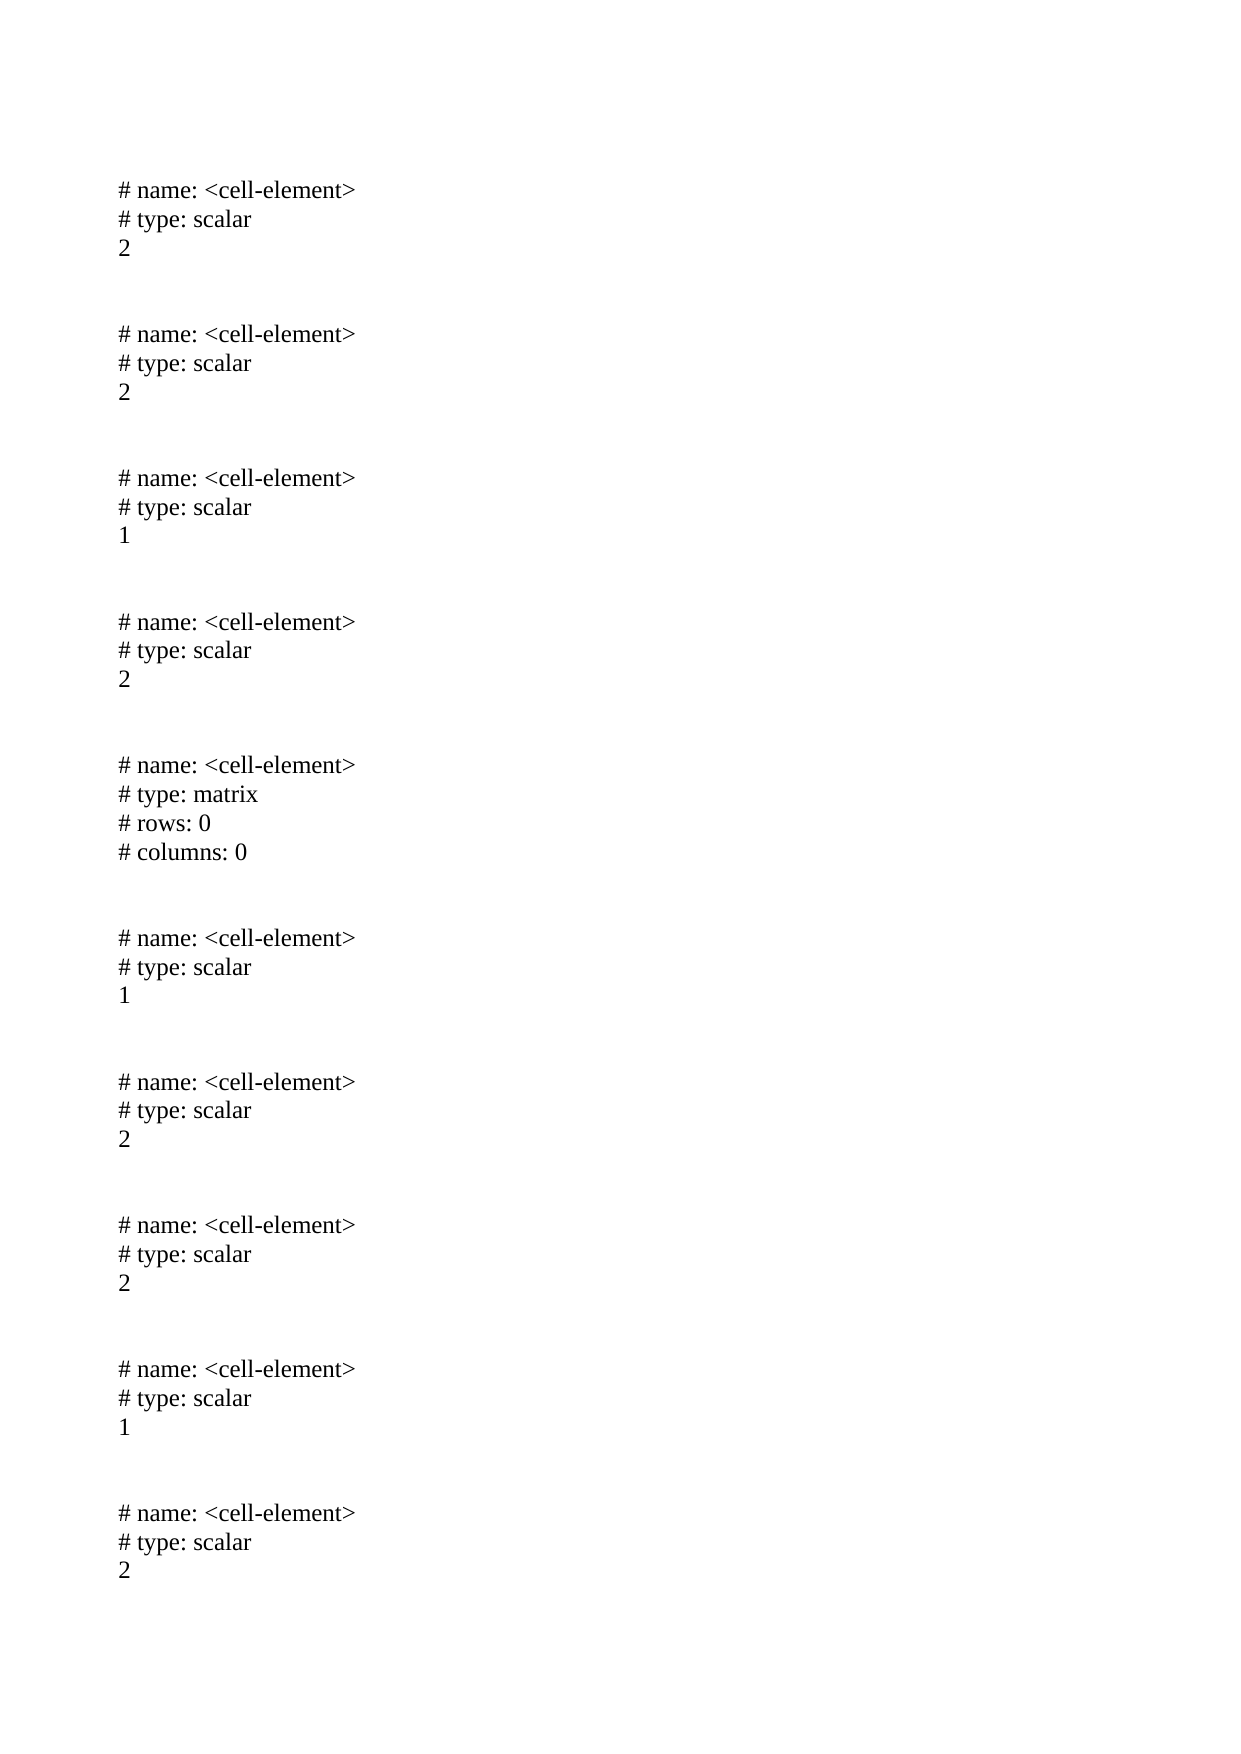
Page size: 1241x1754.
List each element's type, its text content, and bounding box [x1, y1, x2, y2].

text # type: scalar [118, 348, 1122, 377]
text 2 [118, 664, 1122, 693]
text # name: <cell-element> [118, 1067, 1122, 1096]
text # name: <cell-element> [118, 1211, 1122, 1239]
text # columns: 0 [118, 837, 1122, 866]
text # name: <cell-element> [118, 751, 1122, 779]
text 2 [118, 233, 1122, 262]
text # name: <cell-element> [118, 923, 1122, 952]
text # name: <cell-element> [118, 1354, 1122, 1383]
text 2 [118, 1556, 1122, 1584]
text 1 [118, 981, 1122, 1009]
text 2 [118, 377, 1122, 406]
text 1 [118, 1412, 1122, 1441]
text 1 [118, 521, 1122, 549]
text # type: matrix [118, 779, 1122, 808]
text # name: <cell-element> [118, 607, 1122, 636]
text # type: scalar [118, 492, 1122, 521]
text 2 [118, 1124, 1122, 1153]
text # type: scalar [118, 1527, 1122, 1556]
text # type: scalar [118, 204, 1122, 233]
text # type: scalar [118, 636, 1122, 664]
text # name: <cell-element> [118, 319, 1122, 348]
text # name: <cell-element> [118, 463, 1122, 492]
text 2 [118, 1268, 1122, 1297]
text # name: <cell-element> [118, 176, 1122, 204]
text # type: scalar [118, 1383, 1122, 1412]
text # rows: 0 [118, 808, 1122, 837]
text # type: scalar [118, 952, 1122, 981]
text # name: <cell-element> [118, 1498, 1122, 1527]
text # type: scalar [118, 1096, 1122, 1124]
text # type: scalar [118, 1239, 1122, 1268]
